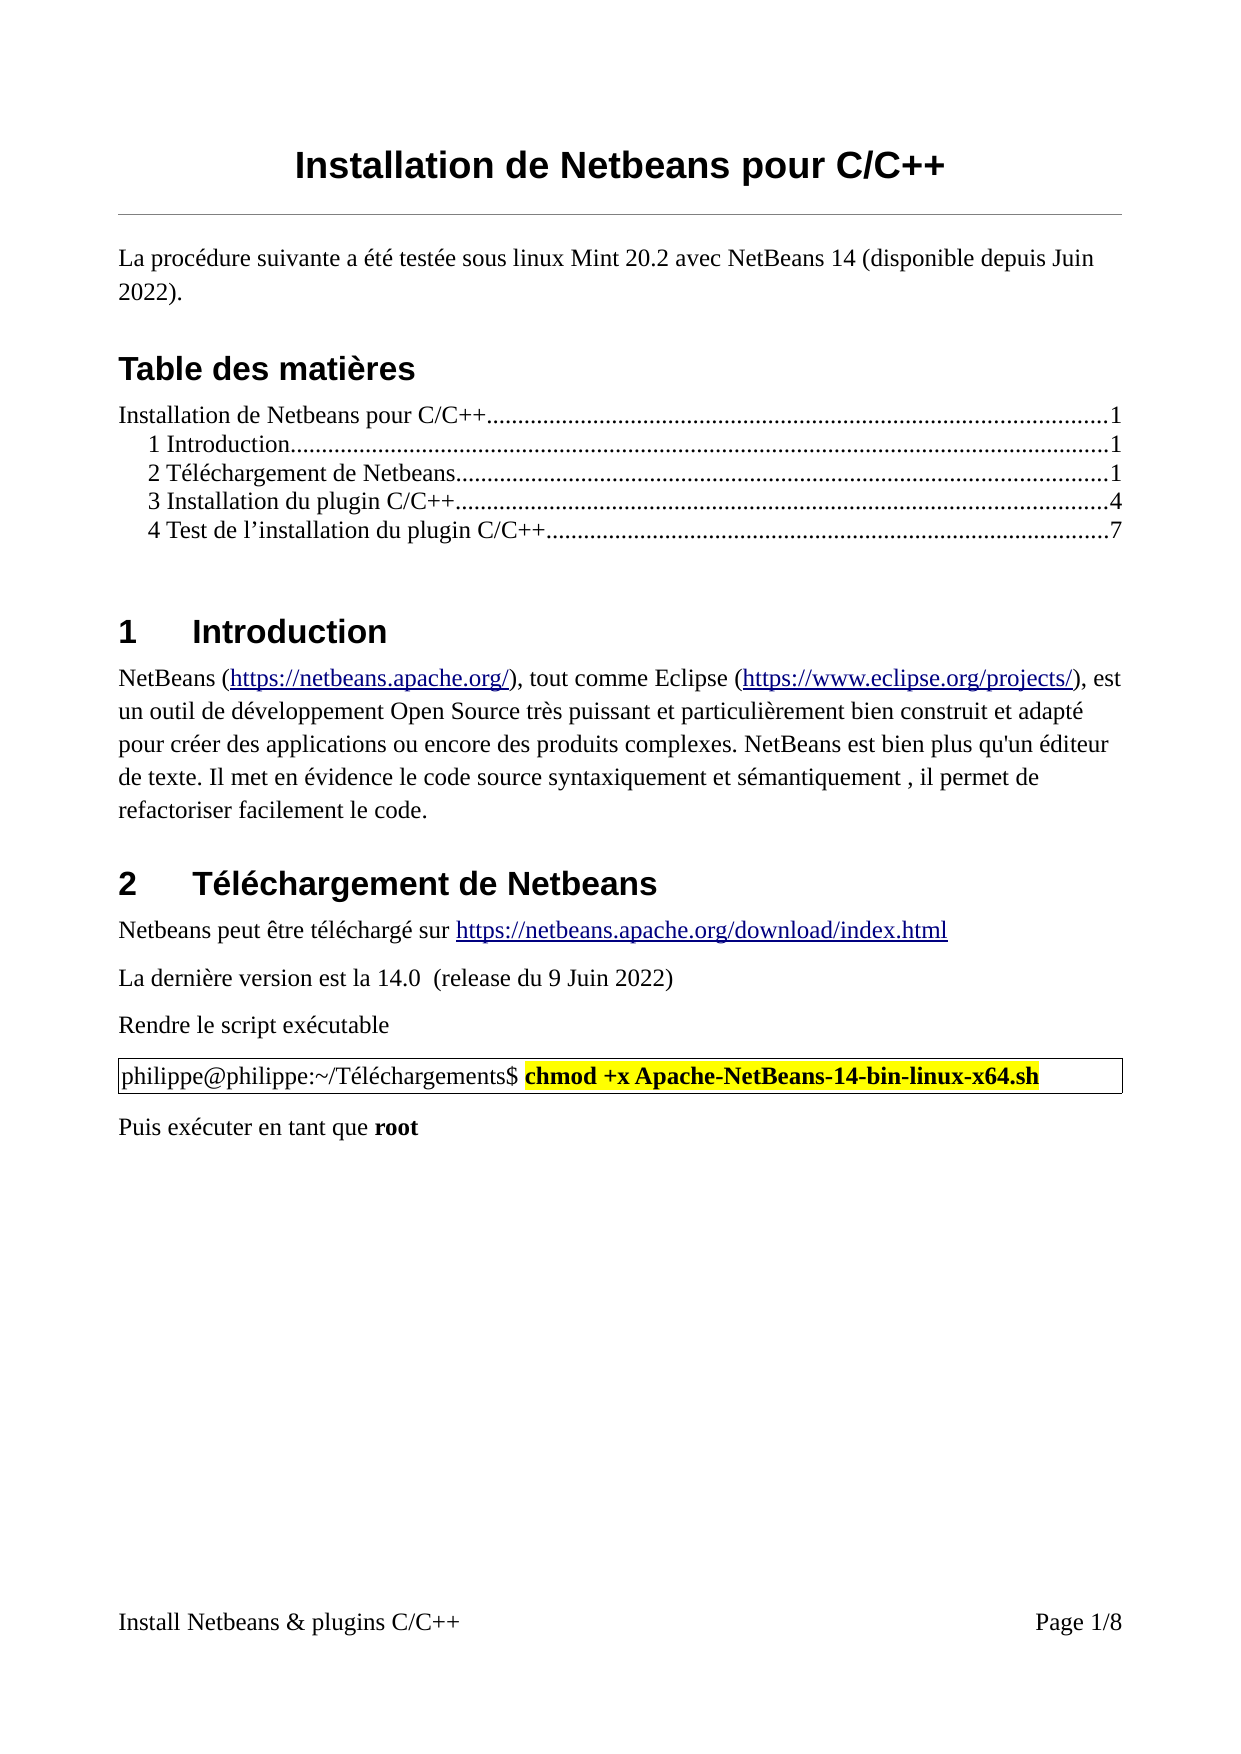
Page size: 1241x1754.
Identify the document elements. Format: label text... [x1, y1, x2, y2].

text Puis exécuter en tant que root [118, 1112, 1122, 1140]
text Rendre le script exécutable [118, 1010, 1122, 1039]
subtitle Téléchargement de Netbeans [118, 864, 1122, 903]
text 3 Installation du plugin C/C++ 4 [148, 486, 1122, 515]
subtitle Introduction [118, 612, 1122, 651]
text NetBeans (https://netbeans.apache.org/), tout comme Eclipse (https://www.eclipse.org/projects/), est un outil de développement Open Source très puissant et particulièrement bien construit et adapté pour créer des applications ou encore des produits complexes. NetBeans est bien plus qu'un éditeur de texte. Il met en évidence le code source syntaxiquement et sémantiquement , il permet de refactoriser facilement le code. [118, 663, 1122, 824]
text La dernière version est la 14.0 (release du 9 Juin 2022) [118, 963, 1122, 991]
subtitle Installation de Netbeans pour C/C++ [118, 143, 1122, 187]
text La procédure suivante a été testée sous linux Mint 20.2 avec NetBeans 14 (disponible depuis Juin 2022). [118, 243, 1122, 305]
text philippe@philippe:~/Téléchargements$ chmod +x Apache-NetBeans-14-bin-linux-x64.sh [119, 1059, 1122, 1093]
text Installation de Netbeans pour C/C++ 1 [118, 400, 1122, 429]
text 2 Téléchargement de Netbeans 1 [148, 458, 1122, 486]
text 4 Test de l’installation du plugin C/C++ 7 [148, 515, 1122, 544]
text 1 Introduction 1 [148, 429, 1122, 458]
subtitle Table des matières [118, 349, 1122, 388]
text Netbeans peut être téléchargé sur https://netbeans.apache.org/download/index.html [118, 915, 1122, 944]
